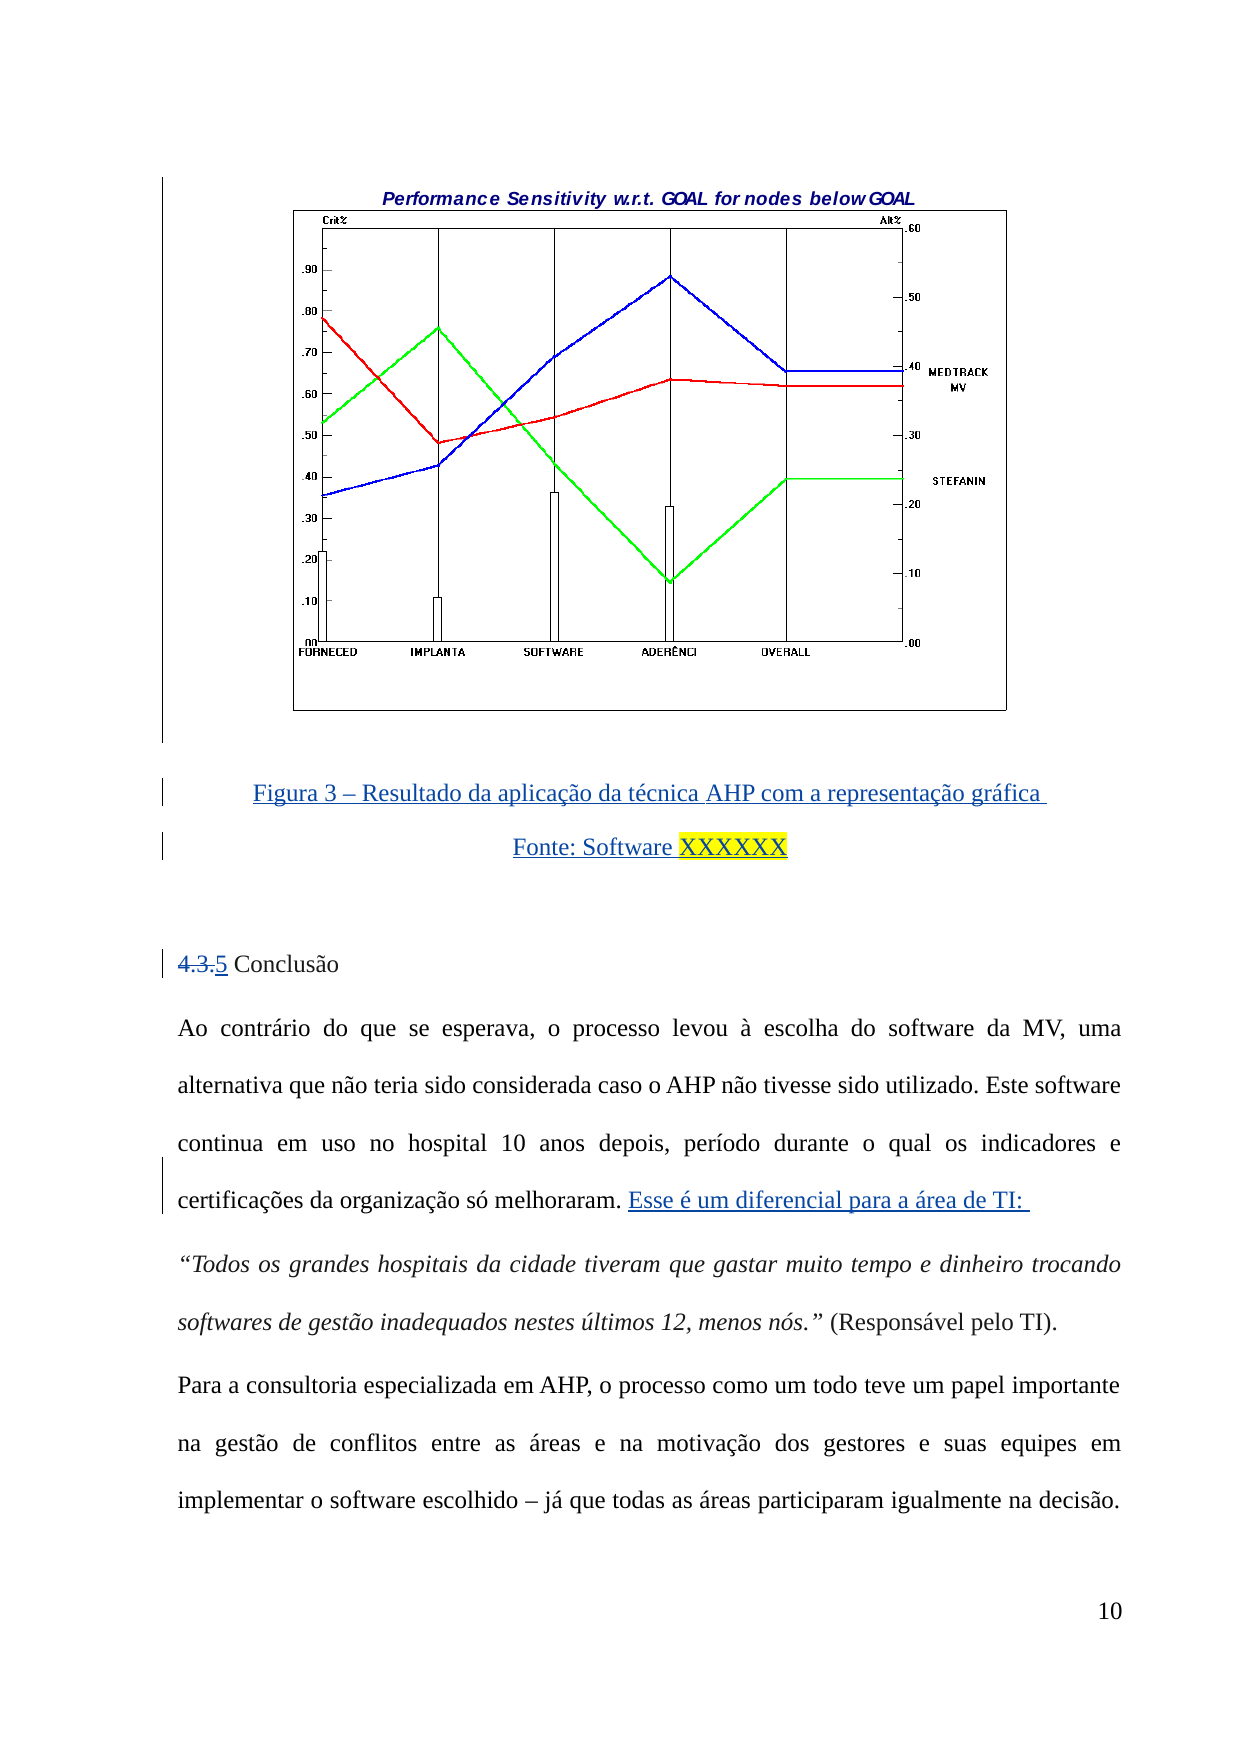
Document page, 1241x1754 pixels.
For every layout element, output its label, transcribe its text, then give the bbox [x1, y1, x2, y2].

text Ao contrário do que se esperava, o processo levou à escolha do software da MV, uma alternativa que não teria sido considerada caso o AHP não tivesse sido utilizado. Este software continua em uso no hospital 10 anos depois, período durante o qual os indicadores e certificações da organização só melhoraram. Esse é um diferencial para a área de TI: [177, 1013, 1122, 1214]
text Fonte: Software XXXXXX [177, 832, 1122, 860]
text Figura 3 – Resultado da aplicação da técnica AHP com a representação gráfica [177, 778, 1122, 806]
text “Todos os grandes hospitais da cidade tiveram que gastar muito tempo e dinheiro trocando softwares de gestão inadequados nestes últimos 12, menos nós.” (Responsável pelo TI). [177, 1249, 1122, 1335]
text 5 Conclusão [177, 949, 1122, 978]
text Para a consultoria especializada em AHP, o processo como um todo teve um papel importante na gestão de conflitos entre as áreas e na motivação dos gestores e suas equipes em implementar o software escolhido – já que todas as áreas participaram igualmente na decisão. [177, 1370, 1122, 1514]
